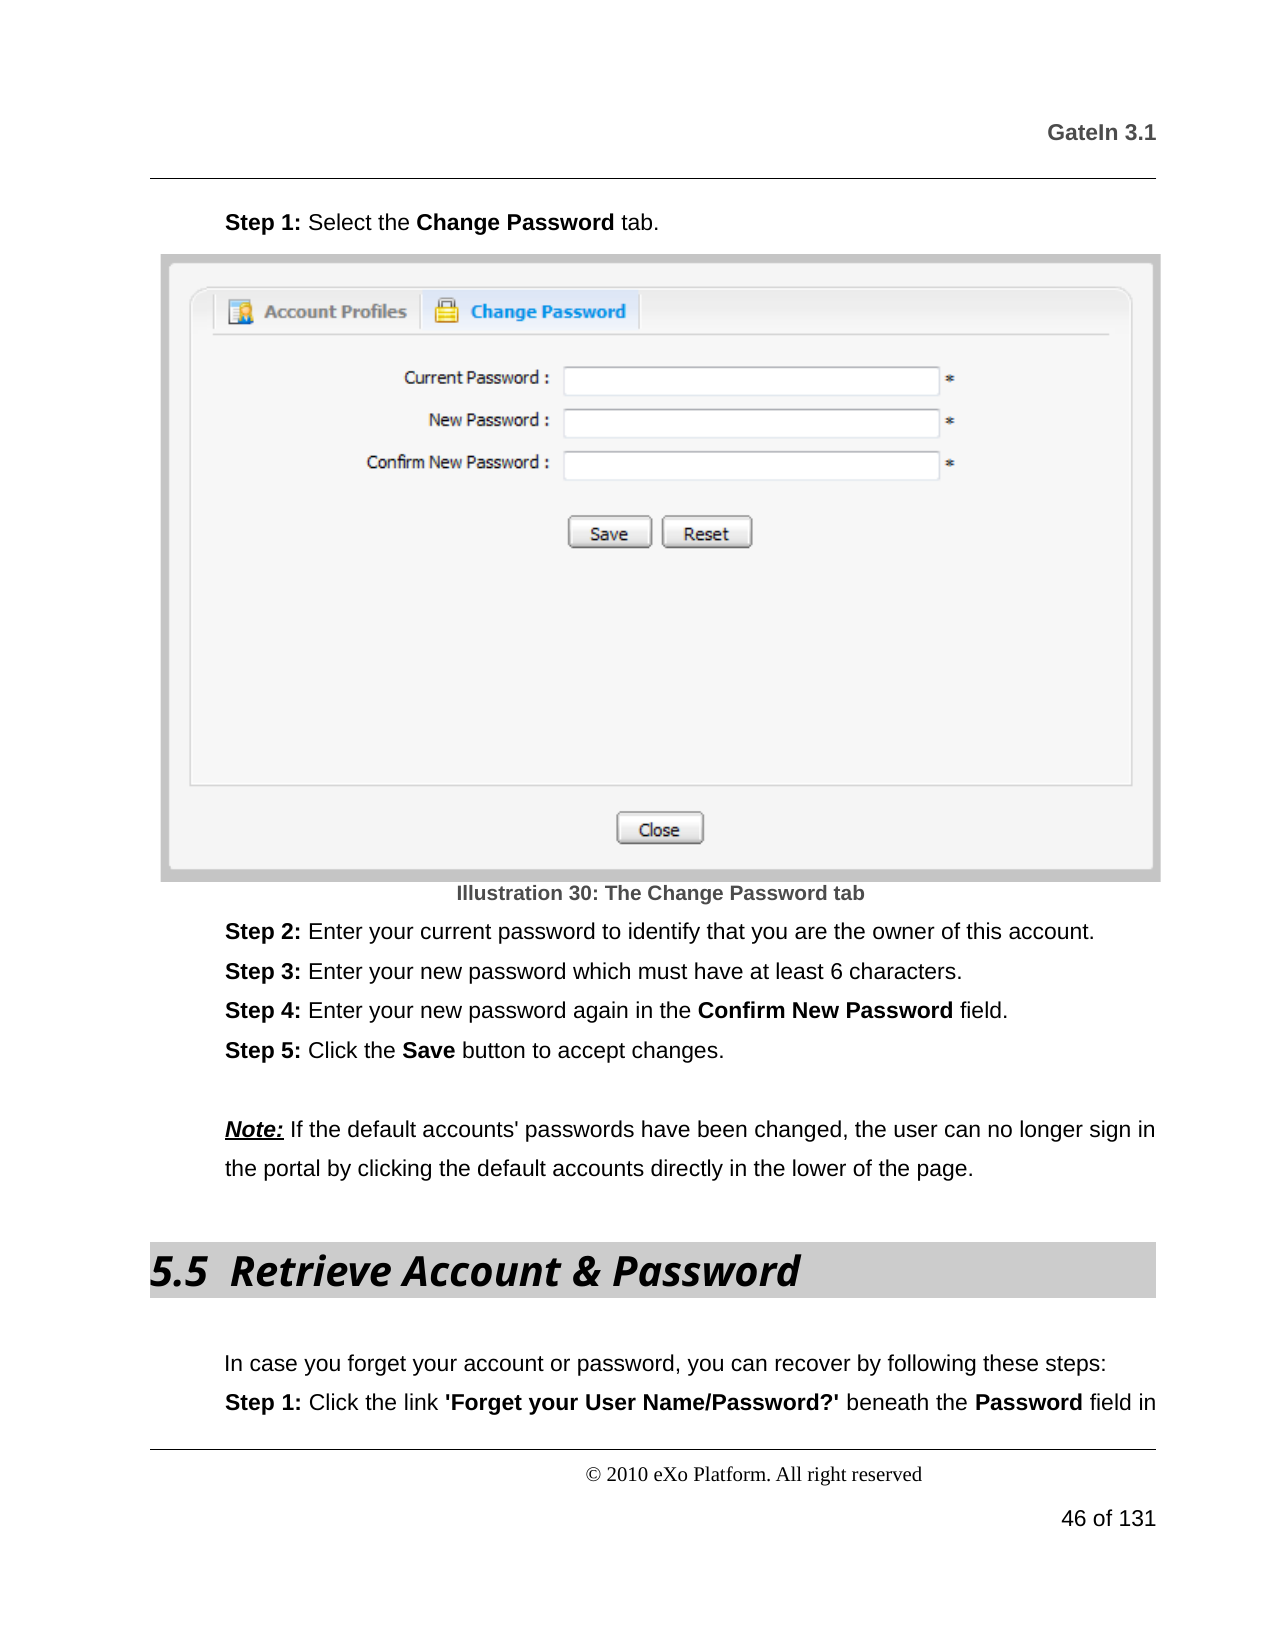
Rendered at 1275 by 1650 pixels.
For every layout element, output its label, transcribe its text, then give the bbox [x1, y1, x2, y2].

picture [160, 254, 1161, 882]
list Step 5: Click the Save button to accept changes. [187, 1037, 1156, 1063]
list Step 1: Select the Change Password tab. [187, 208, 1156, 235]
subtitle Retrieve Account & Password [150, 1242, 1156, 1298]
list Step 2: Enter your current password to identify that you are the owner of this account. [187, 905, 1156, 944]
list Step 4: Enter your new password again in the Confirm New Password field. [187, 997, 1156, 1023]
list Illustration 30: The Change Password tab [161, 882, 1161, 905]
list Note: If the default accounts' passwords have been changed, the user can no longer sign in the portal by clicking the default accounts directly in the lower of the page. [187, 1116, 1156, 1181]
text In case you forget your account or password, you can recover by following these steps: [224, 1350, 1156, 1376]
list Step 3: Enter your new password which must have at least 6 characters. [187, 958, 1156, 984]
list [187, 248, 1156, 254]
list Step 1: Click the link 'Forget your User Name/Password?' beneath the Password field in [187, 1389, 1156, 1416]
